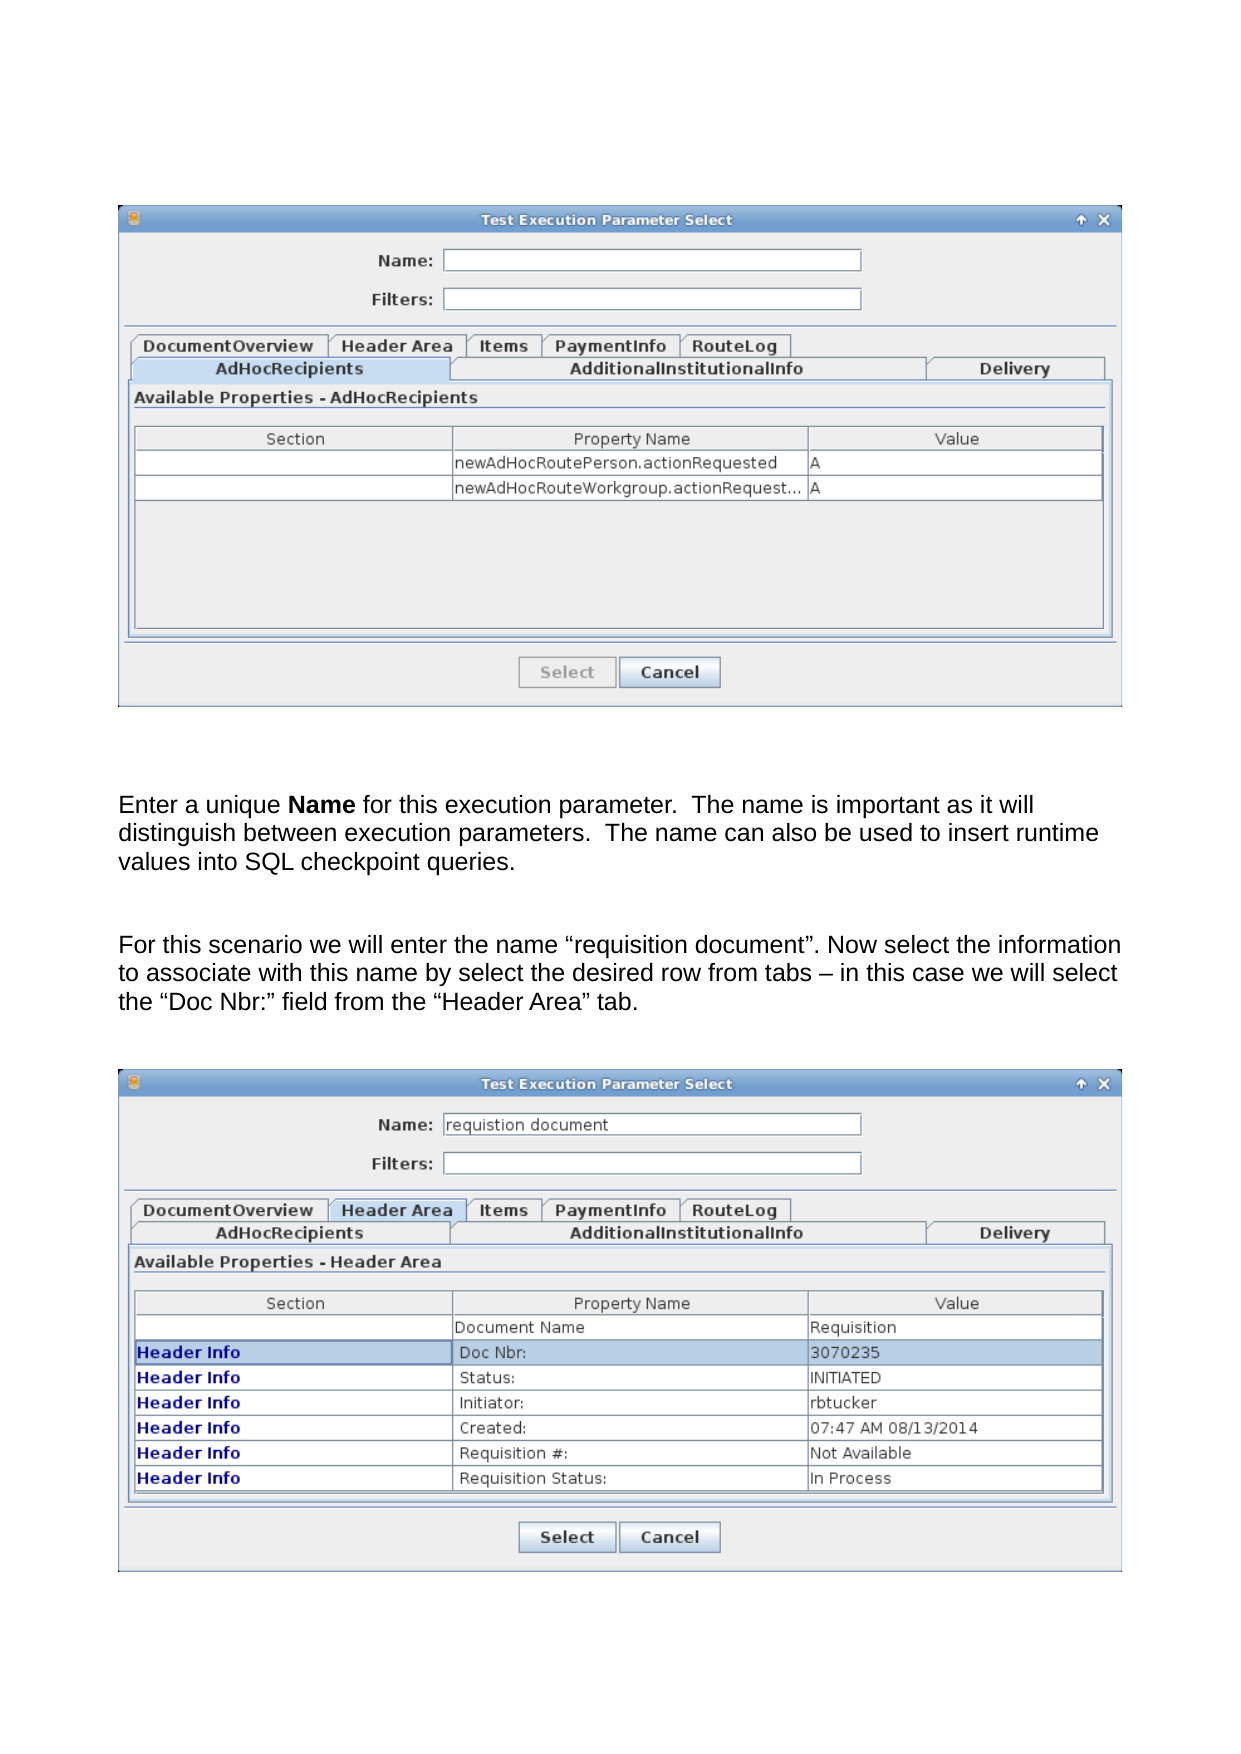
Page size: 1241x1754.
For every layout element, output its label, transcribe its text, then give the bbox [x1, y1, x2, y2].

text Enter a unique Name for this execution parameter. The name is important as it will distinguish between execution parameters. The name can also be used to insert runtime values into SQL checkpoint queries. [118, 789, 1122, 876]
text For this scenario we will enter the name “requisition document”. Now select the information to associate with this name by select the desired row from tabs – in this case we will select the “Doc Nbr:” field from the “Header Area” tab. [118, 929, 1122, 1016]
picture [118, 1069, 1123, 1572]
picture [118, 205, 1123, 707]
